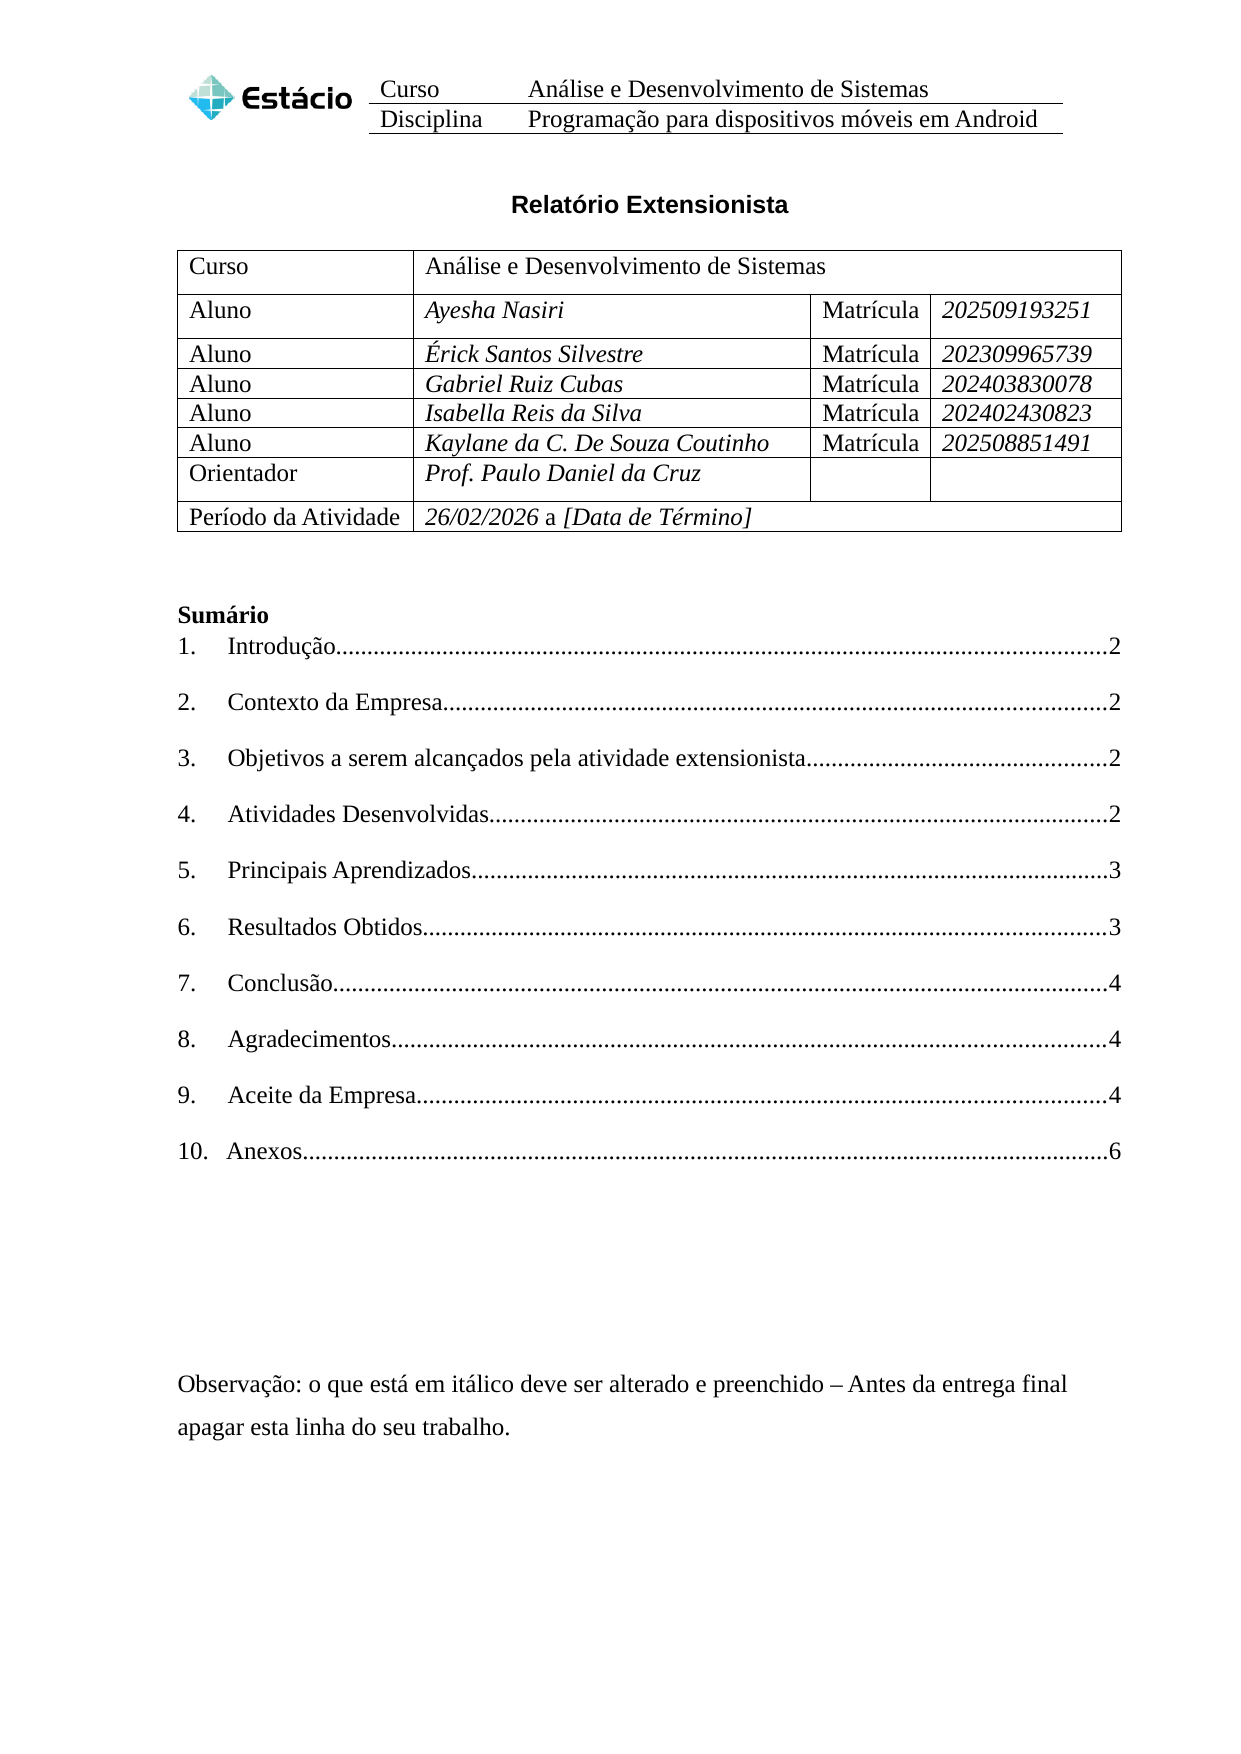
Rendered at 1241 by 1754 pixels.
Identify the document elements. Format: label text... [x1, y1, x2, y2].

table_cell Kaylane da C. De Souza Coutinho [414, 428, 810, 457]
table_cell 202403830078 [931, 369, 1121, 397]
table_header Análise e Desenvolvimento de Sistemas [414, 251, 1121, 294]
table_cell Orientador [178, 458, 413, 501]
table_cell [811, 458, 930, 501]
text 6. Resultados Obtidos 3 [177, 912, 1122, 941]
table_cell Ayesha Nasiri [414, 295, 810, 338]
text 4. Atividades Desenvolvidas 2 [177, 799, 1122, 828]
table_cell Matrícula [811, 369, 930, 397]
table_cell Isabella Reis da Silva [414, 399, 810, 427]
subtitle Sumário [177, 600, 1122, 629]
table_cell Prof. Paulo Daniel da Cruz [414, 458, 810, 501]
table_cell 202402430823 [931, 399, 1121, 427]
text 7. Conclusão 4 [177, 968, 1122, 997]
table_cell Érick Santos Silvestre [414, 339, 810, 368]
table_cell 202509193251 [931, 295, 1121, 338]
text Observação: o que está em itálico deve ser alterado e preenchido – Antes da entrega final apagar esta linha do seu trabalho. [177, 1369, 1122, 1441]
table_cell Matrícula [811, 428, 930, 457]
table_cell Aluno [178, 399, 413, 427]
text 8. Agradecimentos 4 [177, 1024, 1122, 1053]
table_cell Matrícula [811, 399, 930, 427]
table_cell Gabriel Ruiz Cubas [414, 369, 810, 397]
table_cell Aluno [178, 428, 413, 457]
table_cell Aluno [178, 295, 413, 338]
table_cell Matrícula [811, 339, 930, 368]
text 9. Aceite da Empresa 4 [177, 1080, 1122, 1109]
table_cell Matrícula [811, 295, 930, 338]
table_cell [931, 458, 1121, 501]
text 1. Introdução 2 [177, 631, 1122, 660]
table_cell 202508851491 [931, 428, 1121, 457]
table_cell 26/02/2026 a [Data de Término] [414, 502, 1121, 531]
text Relatório Extensionista [177, 190, 1122, 219]
table_cell Período da Atividade [178, 502, 413, 531]
text 10. Anexos 6 [177, 1136, 1122, 1165]
table_cell Aluno [178, 369, 413, 397]
table_cell 202309965739 [931, 339, 1121, 368]
text 2. Contexto da Empresa 2 [177, 687, 1122, 716]
table_header Curso [178, 251, 413, 294]
table_cell Aluno [178, 339, 413, 368]
text 3. Objetivos a serem alcançados pela atividade extensionista 2 [177, 743, 1122, 772]
text 5. Principais Aprendizados 3 [177, 856, 1122, 884]
picture [188, 73, 357, 122]
